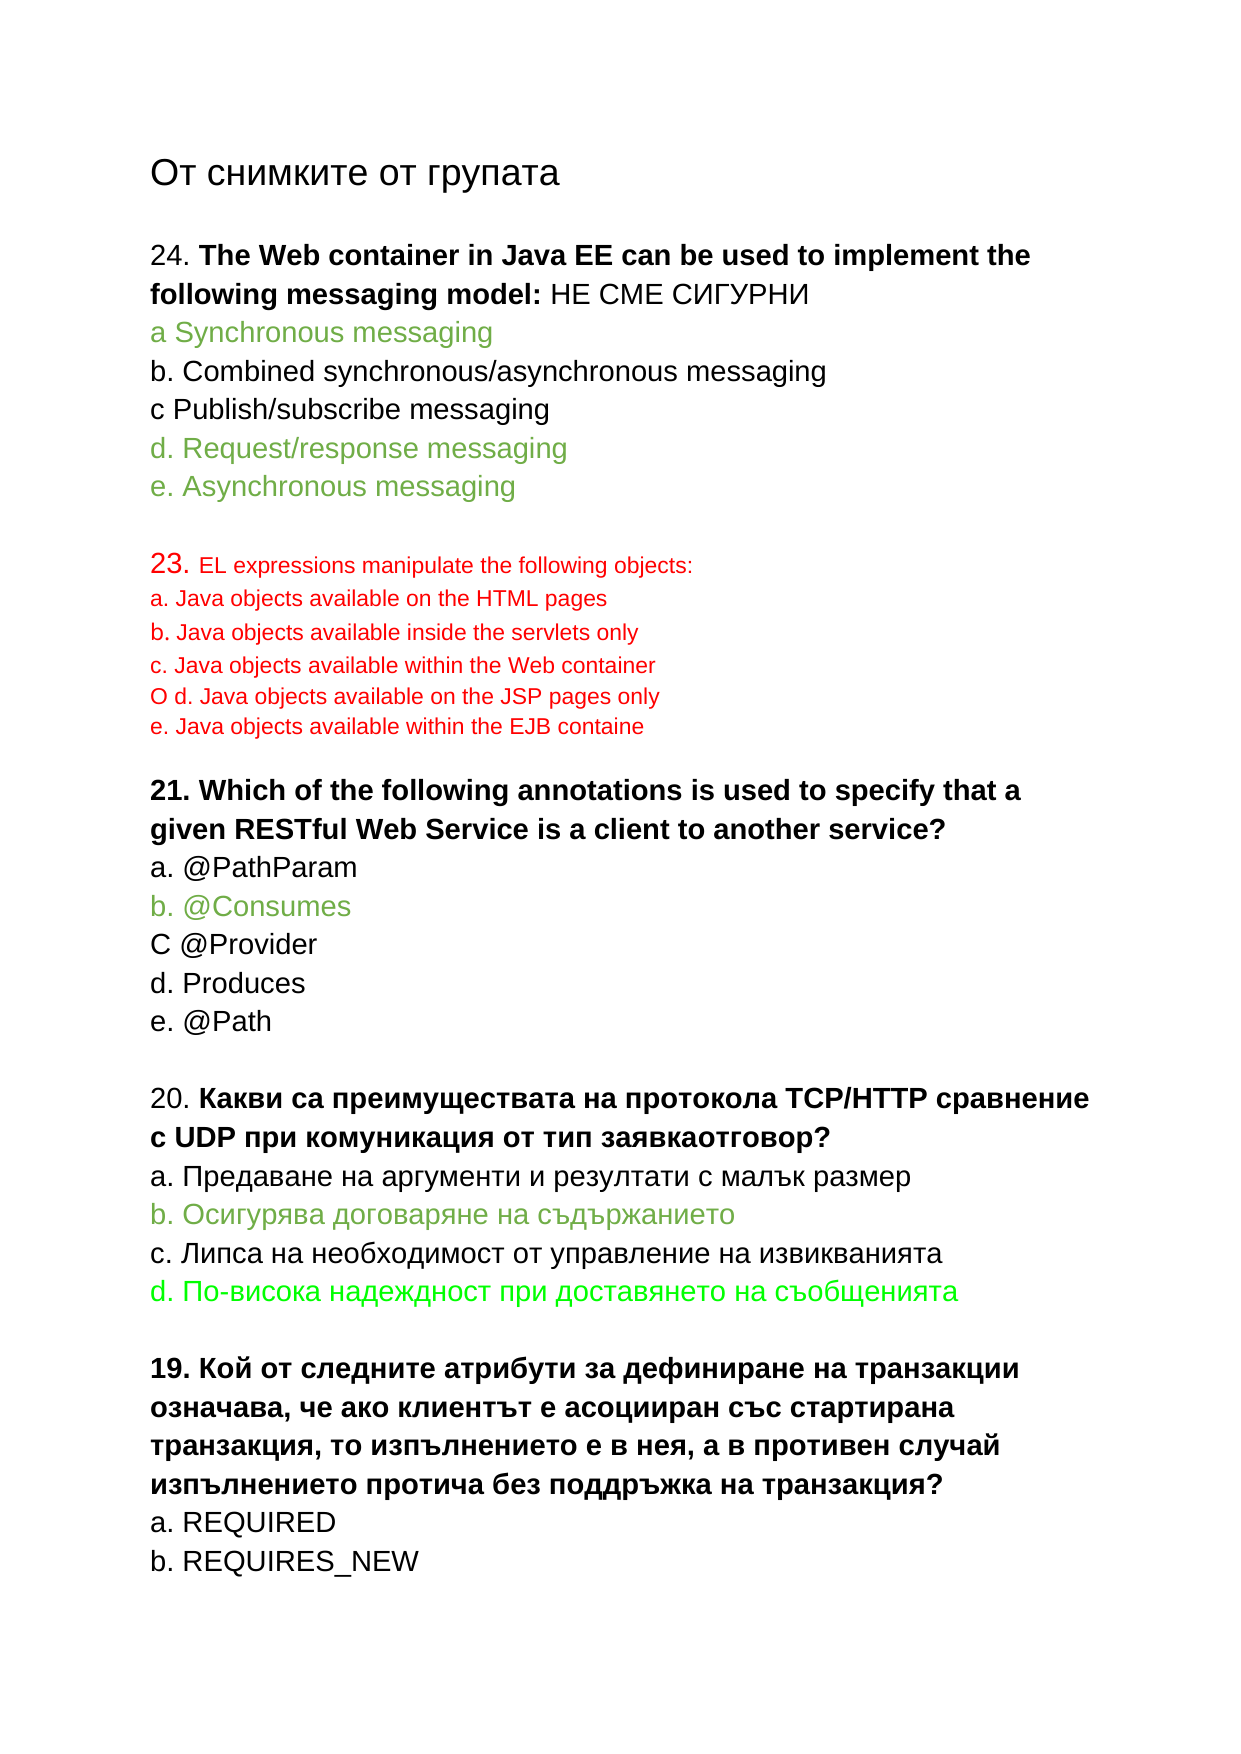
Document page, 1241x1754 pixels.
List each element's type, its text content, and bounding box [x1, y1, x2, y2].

text 20. Какви са преимуществата на протокола TCP/HTTP сравнение с UDP при комуникация от тип заявка­отговор? [150, 1082, 1091, 1154]
text e. @Path [150, 1004, 1091, 1038]
text e. Java objects available within the EJB containe [150, 713, 1091, 739]
text От снимките от групата [150, 150, 1091, 193]
text d. По-­висока надеждност при доставянето на съобщенията [150, 1274, 1091, 1308]
text 19. Кой от следните атрибути за дефиниране на транзакции означава, че ако клиентът е асоцииран със стартирана транзакция, то изпълнението е в нея, а в противен случай изпълнението протича без поддръжка на транзакция? [150, 1351, 1091, 1501]
text c. Липса на необходимост от управление на извикванията [150, 1236, 1091, 1269]
text 21. Which of the following annotations is used to specify that a given RESTful Web Service is a client to another service? [150, 773, 1091, 845]
text a. @PathParam [150, 850, 1091, 884]
text 24. The Web container in Java EE can be used to implement the following messaging model: НЕ СМЕ СИГУРНИ [150, 238, 1091, 310]
text C @Provider [150, 927, 1091, 961]
text a. Java objects available on the HTML pages ﻿﻿﻿ [150, 585, 1091, 612]
text b. @Consumes [150, 889, 1091, 922]
text d. Produces [150, 966, 1091, 999]
text c. ﻿﻿﻿Java objects available within the Web container [150, 652, 1091, 679]
text a. REQUIRED [150, 1506, 1091, 1539]
text 23. EL expressions manipulate the following objects: [150, 546, 1091, 580]
text a Synchronous messaging [150, 315, 1091, 349]
text b. Combined synchronous/asynchronous messaging [150, 354, 1091, 387]
text b. Java objects available inside the servlets only [150, 616, 1091, 647]
text b. REQUIRES_NEW [150, 1544, 1091, 1578]
text a. Предаване на аргументи и резултати с малък размер [150, 1159, 1091, 1192]
text e. Asynchronous messaging [150, 469, 1091, 503]
text d. Request/response messaging [150, 431, 1091, 464]
text O d. Java objects available on the JSP pages only [150, 683, 1091, 709]
text c Publish/subscribe messaging [150, 392, 1091, 426]
text b. Осигурява договаряне на съдържанието [150, 1197, 1091, 1231]
